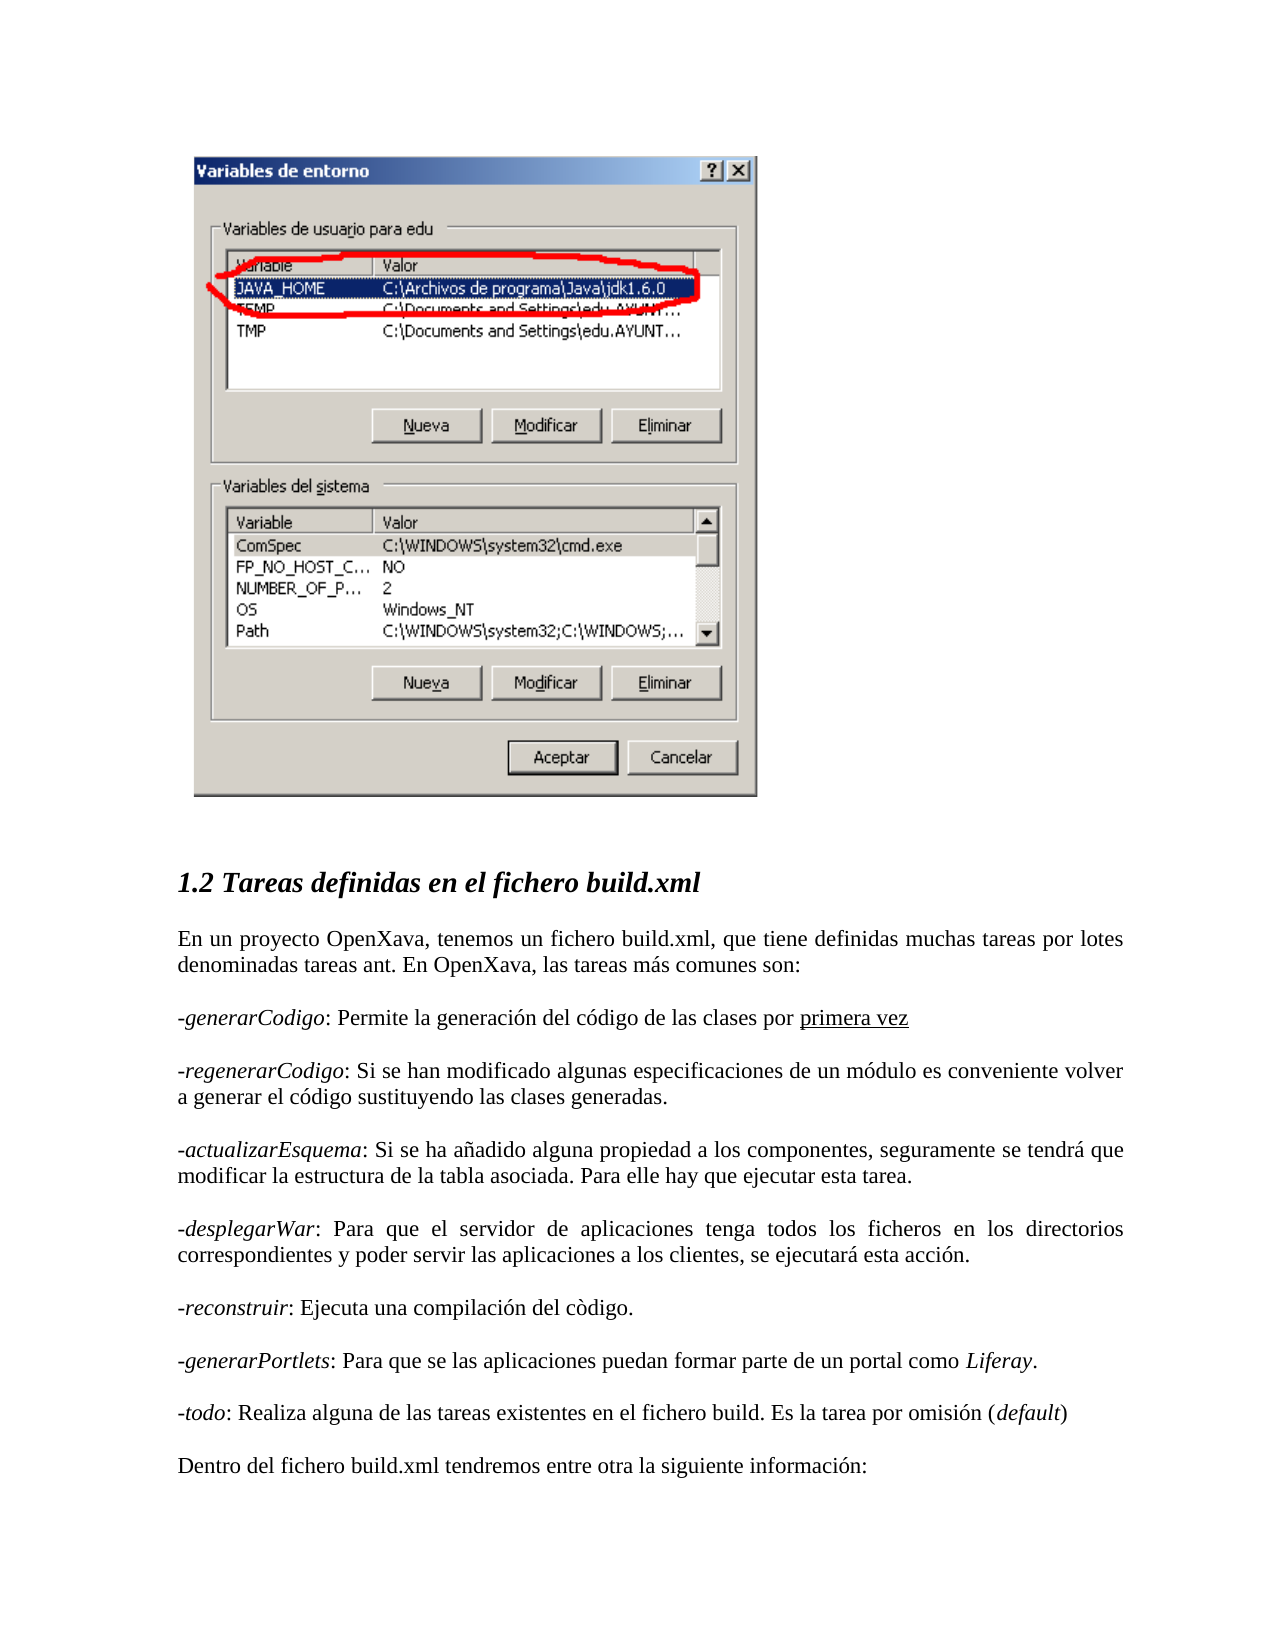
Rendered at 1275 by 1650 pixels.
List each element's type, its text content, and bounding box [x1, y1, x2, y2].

text Dentro del fichero build.xml tendremos entre otra la siguiente información: [177, 1452, 1125, 1478]
text 1.2 Tareas definidas en el fichero build.xml [177, 865, 1125, 899]
picture [193, 156, 758, 797]
text -todo: Realiza alguna de las tareas existentes en el fichero build. Es la tarea por omisión (default) [177, 1399, 1125, 1426]
text -generarPortlets: Para que se las aplicaciones puedan formar parte de un portal como Liferay. [177, 1347, 1125, 1373]
text -generarCodigo: Permite la generación del código de las clases por primera vez [177, 1004, 1125, 1031]
text -reconstruir: Ejecuta una compilación del còdigo. [177, 1294, 1125, 1320]
text -actualizarEsquema: Si se ha añadido alguna propiedad a los componentes, seguramente se tendrá que modificar la estructura de la tabla asociada. Para elle hay que ejecutar esta tarea. [177, 1136, 1125, 1189]
text En un proyecto OpenXava, tenemos un fichero build.xml, que tiene definidas muchas tareas por lotes denominadas tareas ant. En OpenXava, las tareas más comunes son: [177, 925, 1125, 978]
text -desplegarWar: Para que el servidor de aplicaciones tenga todos los ficheros en los directorios correspondientes y poder servir las aplicaciones a los clientes, se ejecutará esta acción. [177, 1215, 1125, 1268]
text -regenerarCodigo: Si se han modificado algunas especificaciones de un módulo es conveniente volver a generar el código sustituyendo las clases generadas. [177, 1057, 1125, 1109]
